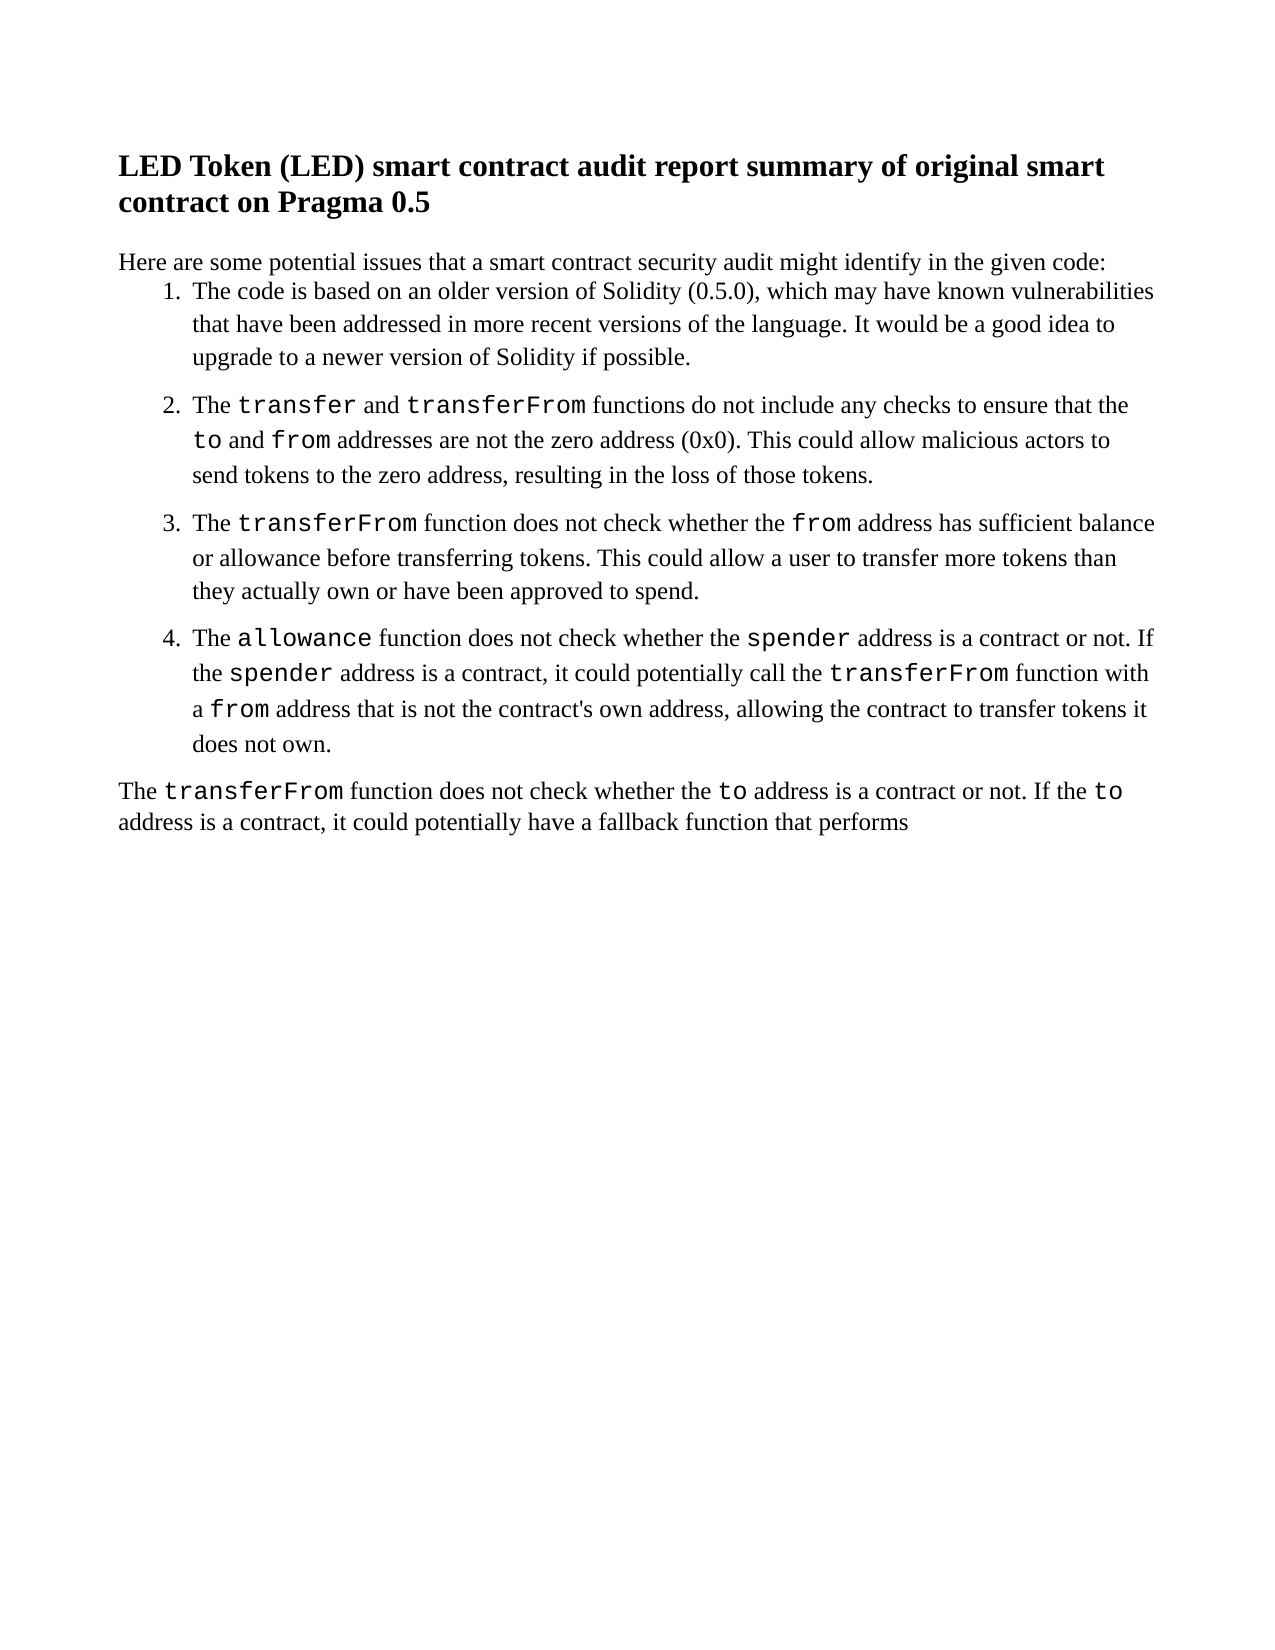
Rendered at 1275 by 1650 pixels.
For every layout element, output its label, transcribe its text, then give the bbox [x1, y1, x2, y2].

list The allowance function does not check whether the spender address is a contract or not. If the spender address is a contract, it could potentially call the transferFrom function with a from address that is not the contract's own address, allowing the contract to transfer tokens it does not own. [162, 623, 1157, 757]
text The transferFrom function does not check whether the to address is a contract or not. If the to address is a contract, it could potentially have a fallback function that performs [118, 776, 1157, 836]
list The code is based on an older version of Solidity (0.5.0), which may have known vulnerabilities that have been addressed in more recent versions of the language. It would be a good idea to upgrade to a newer version of Solidity if possible. [162, 276, 1157, 371]
list The transferFrom function does not check whether the from address has sufficient balance or allowance before transferring tokens. This could allow a user to transfer more tokens than they actually own or have been approved to spend. [162, 508, 1157, 604]
text LED Token (LED) smart contract audit report summary of original smart contract on Pragma 0.5 Here are some potential issues that a smart contract security audit might identify in the given code: [118, 118, 1157, 276]
list The transfer and transferFrom functions do not include any checks to ensure that the to and from addresses are not the zero address (0x0). This could allow malicious actors to send tokens to the zero address, resulting in the loss of those tokens. [162, 390, 1157, 489]
